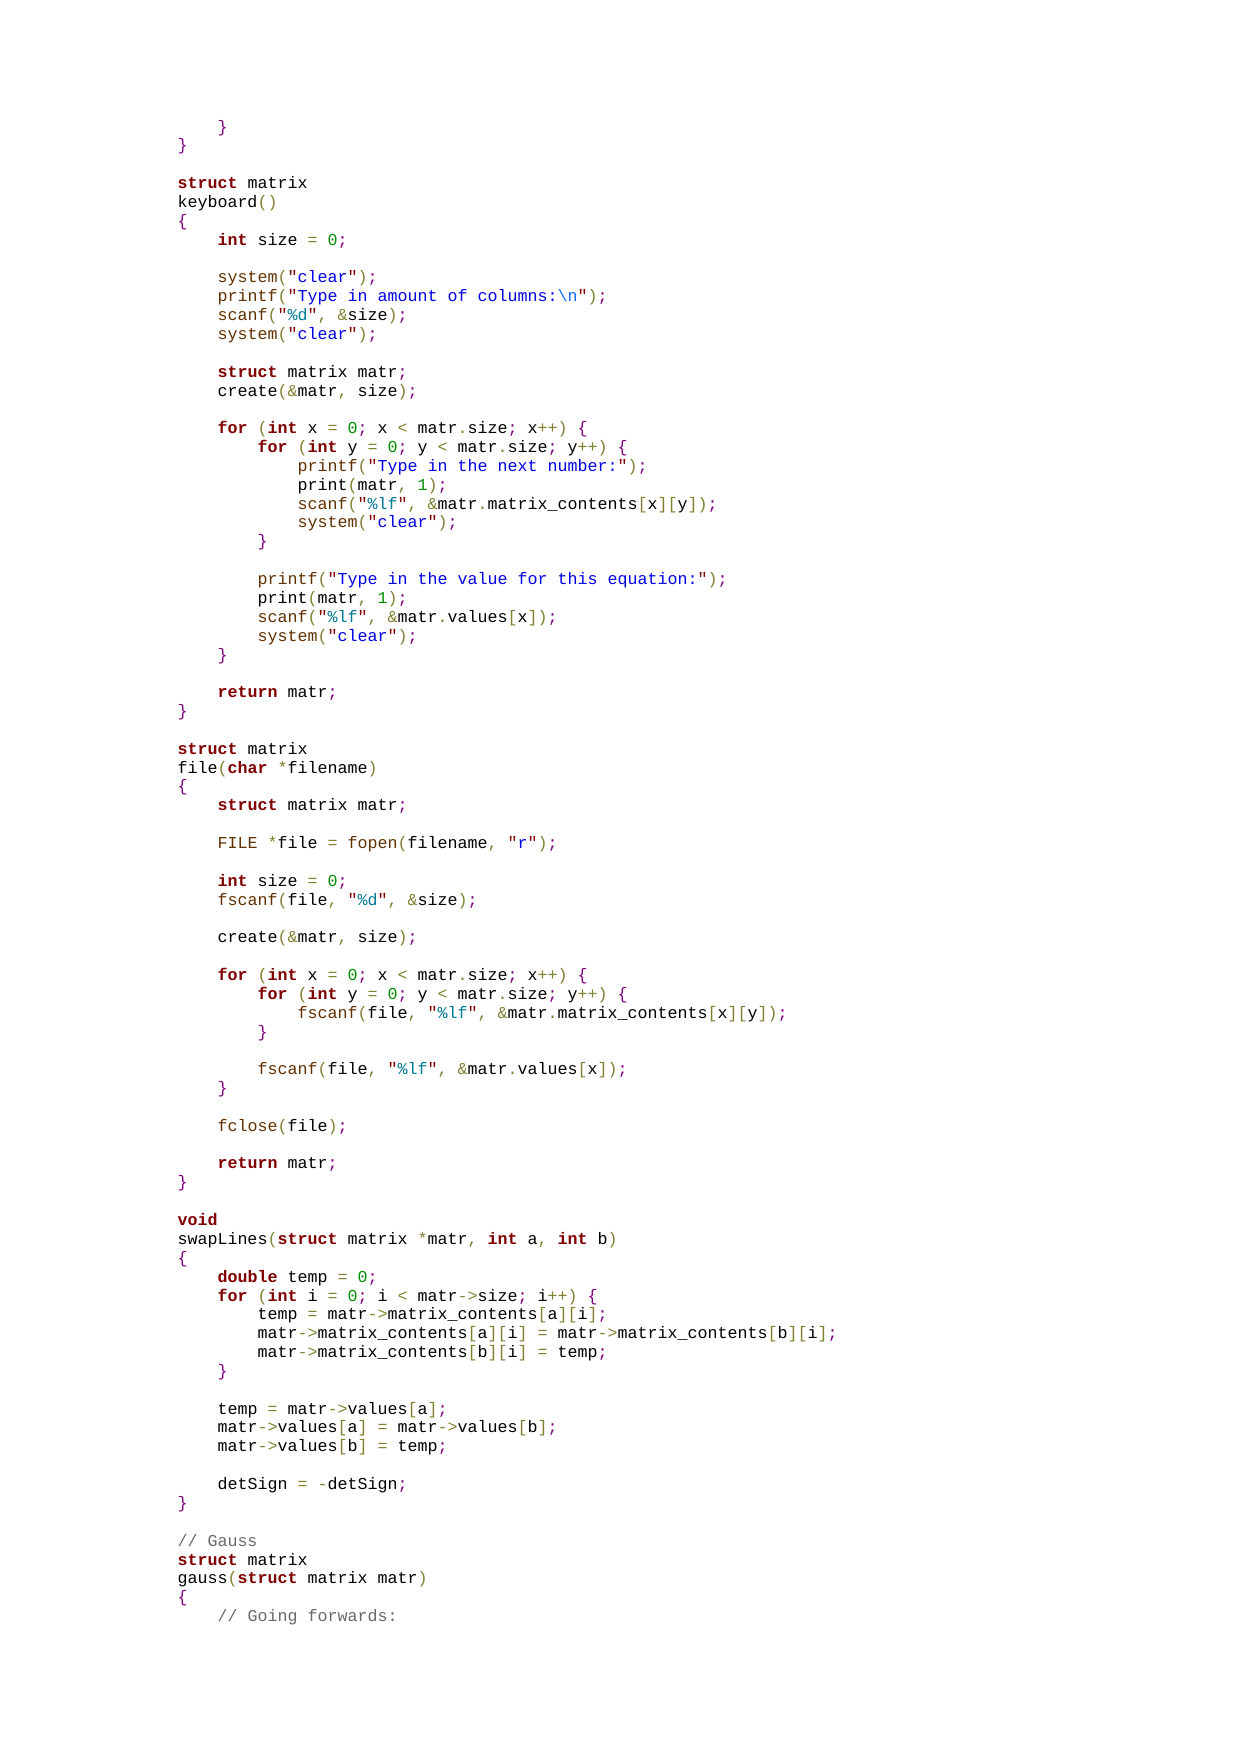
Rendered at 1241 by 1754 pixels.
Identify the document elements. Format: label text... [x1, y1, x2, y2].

text return matr; [177, 684, 1152, 703]
text printf("Type in amount of columns:\n"); [177, 288, 1152, 307]
text } [177, 646, 1152, 665]
text fclose(file); [177, 1117, 1152, 1136]
text temp = matr->matrix_contents[a][i]; [177, 1306, 1152, 1325]
text keyboard() [177, 193, 1152, 212]
text } [177, 1362, 1152, 1381]
text return matr; [177, 1155, 1152, 1174]
text } [177, 1023, 1152, 1042]
text scanf("%d", &size); [177, 307, 1152, 326]
text create(&matr, size); [177, 929, 1152, 948]
text // Going forwards: [177, 1608, 1152, 1626]
text for (int y = 0; y < matr.size; y++) { [177, 985, 1152, 1004]
text system("clear"); [177, 269, 1152, 288]
text int size = 0; [177, 872, 1152, 891]
text FILE *file = fopen(filename, "r"); [177, 834, 1152, 853]
text struct matrix [177, 1551, 1152, 1570]
text } [177, 1174, 1152, 1193]
text scanf("%lf", &matr.matrix_contents[x][y]); [177, 495, 1152, 514]
text matr->matrix_contents[b][i] = temp; [177, 1344, 1152, 1362]
text { [177, 212, 1152, 231]
text struct matrix [177, 175, 1152, 193]
text fscanf(file, "%d", &size); [177, 891, 1152, 910]
text fscanf(file, "%lf", &matr.matrix_contents[x][y]); [177, 1004, 1152, 1023]
text gauss(struct matrix matr) [177, 1570, 1152, 1589]
text struct matrix [177, 740, 1152, 759]
text matr->values[a] = matr->values[b]; [177, 1419, 1152, 1438]
text for (int x = 0; x < matr.size; x++) { [177, 967, 1152, 985]
text system("clear"); [177, 326, 1152, 344]
text for (int y = 0; y < matr.size; y++) { [177, 439, 1152, 457]
text } [177, 533, 1152, 552]
text system("clear"); [177, 514, 1152, 533]
text file(char *filename) [177, 759, 1152, 778]
text int size = 0; [177, 231, 1152, 250]
text matr->values[b] = temp; [177, 1438, 1152, 1457]
text printf("Type in the next number:"); [177, 457, 1152, 476]
text } [177, 703, 1152, 721]
text swapLines(struct matrix *matr, int a, int b) [177, 1231, 1152, 1249]
text matr->matrix_contents[a][i] = matr->matrix_contents[b][i]; [177, 1325, 1152, 1344]
text fscanf(file, "%lf", &matr.values[x]); [177, 1061, 1152, 1080]
text system("clear"); [177, 627, 1152, 646]
text } [177, 118, 1152, 137]
text detSign = -detSign; [177, 1476, 1152, 1494]
text struct matrix matr; [177, 363, 1152, 382]
text scanf("%lf", &matr.values[x]); [177, 608, 1152, 627]
text } [177, 1080, 1152, 1098]
text } [177, 1494, 1152, 1513]
text for (int x = 0; x < matr.size; x++) { [177, 420, 1152, 439]
text { [177, 1589, 1152, 1608]
text for (int i = 0; i < matr->size; i++) { [177, 1287, 1152, 1306]
text print(matr, 1); [177, 589, 1152, 608]
text temp = matr->values[a]; [177, 1400, 1152, 1419]
text { [177, 1249, 1152, 1268]
text void [177, 1212, 1152, 1231]
text create(&matr, size); [177, 382, 1152, 401]
text print(matr, 1); [177, 476, 1152, 495]
text double temp = 0; [177, 1268, 1152, 1287]
text { [177, 778, 1152, 797]
text printf("Type in the value for this equation:"); [177, 571, 1152, 589]
text } [177, 137, 1152, 156]
text struct matrix matr; [177, 797, 1152, 816]
text // Gauss [177, 1532, 1152, 1551]
